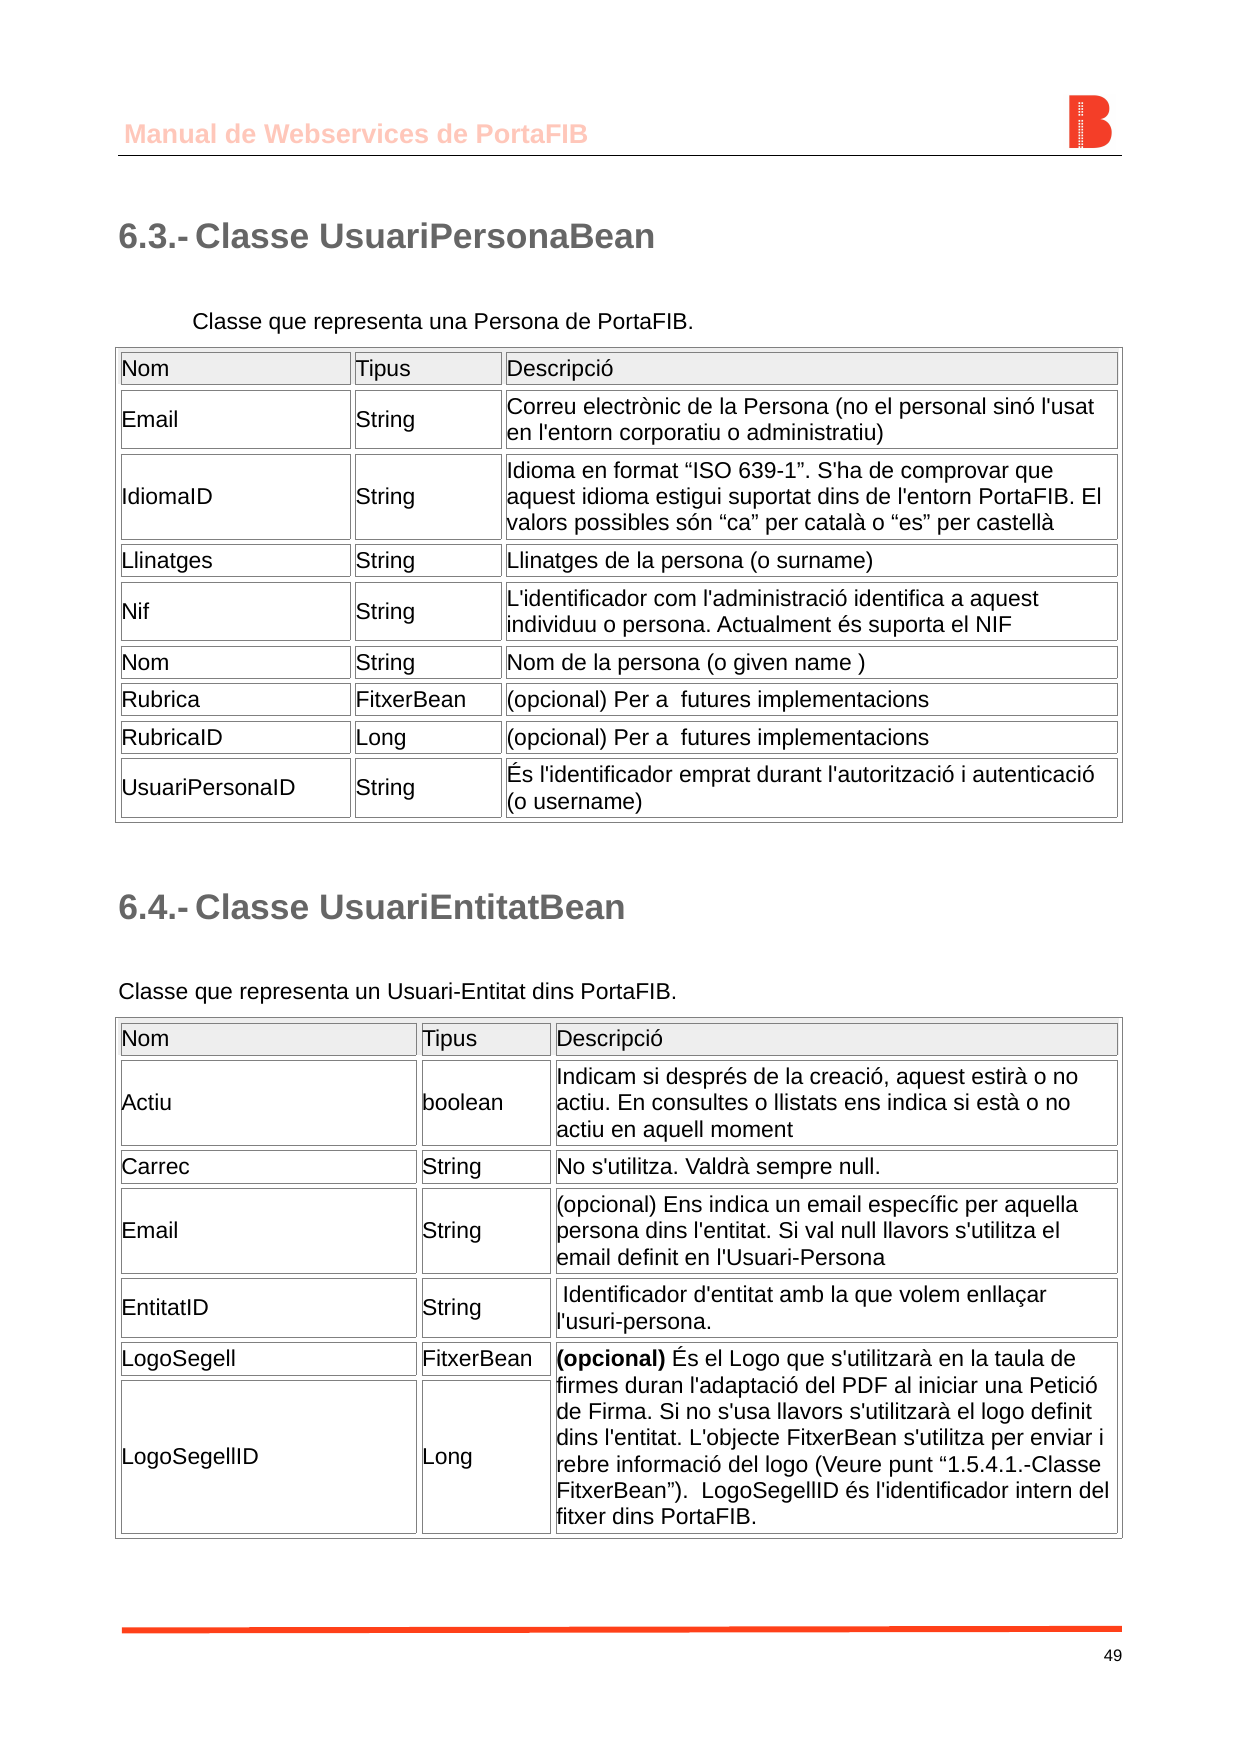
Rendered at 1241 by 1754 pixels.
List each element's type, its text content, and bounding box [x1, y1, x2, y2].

table_cell RubricaID [118, 715, 352, 753]
table_cell String [419, 1145, 553, 1183]
table_cell L'identificador com l'administració identifica a aquest individuu o persona. Actualment és suporta el NIF [504, 576, 1119, 640]
table_cell String [353, 640, 503, 678]
subtitle Classe UsuariEntitatBean [118, 886, 1122, 927]
table_cell No s'utilitza. Valdrà sempre null. [553, 1145, 1119, 1183]
picture [1063, 94, 1117, 150]
table_cell String [353, 384, 503, 448]
table_cell UsuariPersonaID [118, 753, 352, 817]
table_cell (opcional) Per a futures implementacions [504, 678, 1119, 715]
table_cell LogoSegell [118, 1337, 419, 1374]
subtitle Classe UsuariPersonaBean [118, 216, 1122, 256]
table_cell EntitatID [118, 1273, 419, 1337]
table_cell (opcional) Ens indica un email específic per aquella persona dins l'entitat. Si val null llavors s'utilitza el email definit en l'Usuari-Persona [553, 1183, 1119, 1273]
table_cell Identificador d'entitat amb la que volem enllaçar l'usuri-persona. [553, 1273, 1119, 1337]
table_cell Indicam si després de la creació, aquest estirà o no actiu. En consultes o llistats ens indica si està o no actiu en aquell moment [553, 1055, 1119, 1145]
table_cell Nom [118, 640, 352, 678]
text Classe que representa una Persona de PortaFIB. [118, 308, 1122, 334]
table_cell String [353, 576, 503, 640]
table_cell (opcional) És el Logo que s'utilitzarà en la taula de firmes duran l'adaptació del PDF al iniciar una Petició de Firma. Si no s'usa llavors s'utilitzarà el logo definit dins l'entitat. L'objecte FitxerBean s'utilitza per enviar i rebre informació del logo (Veure punt “1.5.4.1.-Classe FitxerBean”). LogoSegellID és l'identificador intern del fitxer dins PortaFIB. [553, 1337, 1119, 1533]
table_cell Idioma en format “ISO 639-1”. S'ha de comprovar que aquest idioma estigui suportat dins de l'entorn PortaFIB. El valors possibles són “ca” per català o “es” per castellà [504, 448, 1119, 538]
table_cell Nom de la persona (o given name ) [504, 640, 1119, 678]
table_cell Correu electrònic de la Persona (no el personal sinó l'usat en l'entorn corporatiu o administratiu) [504, 384, 1119, 448]
table_cell Email [118, 1183, 419, 1273]
table_cell Llinatges [118, 539, 352, 576]
table_cell Long [353, 715, 503, 753]
table_header Nom [118, 348, 352, 384]
table_cell String [419, 1273, 553, 1337]
table_cell boolean [419, 1055, 553, 1145]
table_cell String [353, 753, 503, 817]
table_header Tipus [353, 348, 503, 384]
table_header Tipus [419, 1018, 553, 1055]
table_cell String [353, 539, 503, 576]
table_header Descripció [504, 348, 1119, 384]
table_header Descripció [553, 1018, 1119, 1055]
table_cell Llinatges de la persona (o surname) [504, 539, 1119, 576]
table_cell String [353, 448, 503, 538]
table_cell String [419, 1183, 553, 1273]
table_cell Carrec [118, 1145, 419, 1183]
table_cell Nif [118, 576, 352, 640]
table_cell FitxerBean [353, 678, 503, 715]
table_cell LogoSegellID [118, 1375, 419, 1533]
table_cell És l'identificador emprat durant l'autorització i autenticació (o username) [504, 753, 1119, 817]
table_cell Rubrica [118, 678, 352, 715]
table_cell Actiu [118, 1055, 419, 1145]
table_cell FitxerBean [419, 1337, 553, 1374]
table_cell Email [118, 384, 352, 448]
table_cell (opcional) Per a futures implementacions [504, 715, 1119, 753]
table_cell IdiomaID [118, 448, 352, 538]
text Classe que representa un Usuari-Entitat dins PortaFIB. [118, 978, 1122, 1004]
table_header Nom [118, 1018, 419, 1055]
table_cell Long [419, 1375, 553, 1533]
